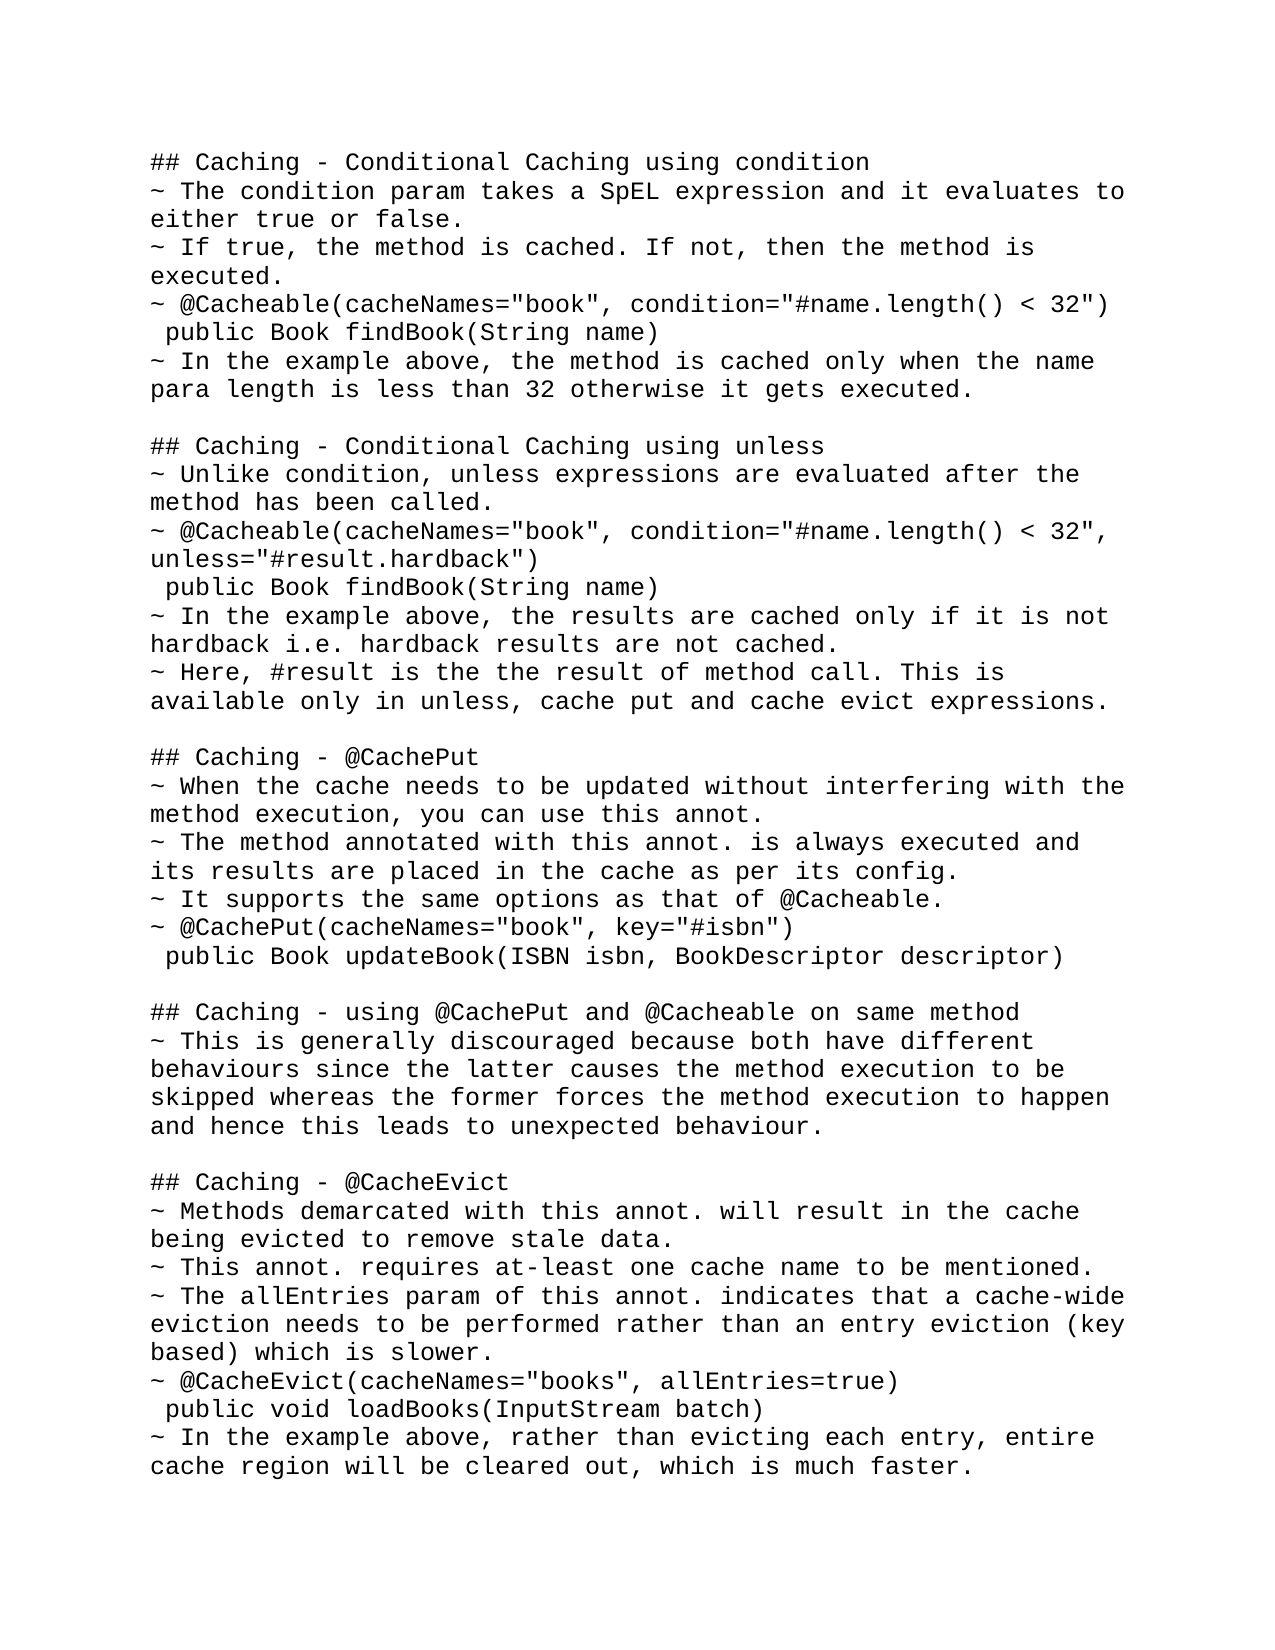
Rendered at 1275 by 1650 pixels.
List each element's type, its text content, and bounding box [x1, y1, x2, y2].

text ## Caching - using @CachePut and @Cacheable on same method [150, 1000, 1125, 1028]
text ~ @CacheEvict(cacheNames="books", allEntries=true) [150, 1368, 1125, 1397]
text ~ If true, the method is cached. If not, then the method is executed. [150, 235, 1125, 292]
text ~ This annot. requires at-least one cache name to be mentioned. [150, 1255, 1125, 1283]
text public void loadBooks(InputStream batch) [150, 1397, 1125, 1425]
text ~ It supports the same options as that of @Cacheable. [150, 887, 1125, 915]
text ~ Here, #result is the the result of method call. This is available only in unless, cache put and cache evict expressions. [150, 660, 1125, 717]
text ~ @Cacheable(cacheNames="book", condition="#name.length() < 32", unless="#result.hardback") [150, 518, 1125, 575]
text ~ This is generally discouraged because both have different behaviours since the latter causes the method execution to be skipped whereas the former forces the method execution to happen and hence this leads to unexpected behaviour. [150, 1028, 1125, 1142]
text public Book findBook(String name) [150, 320, 1125, 348]
text public Book findBook(String name) [150, 575, 1125, 603]
text ~ Methods demarcated with this annot. will result in the cache being evicted to remove stale data. [150, 1198, 1125, 1255]
text ## Caching - Conditional Caching using condition [150, 150, 1125, 178]
text ~ @Cacheable(cacheNames="book", condition="#name.length() < 32") [150, 292, 1125, 320]
text ## Caching - @CacheEvict [150, 1170, 1125, 1198]
text ~ In the example above, rather than evicting each entry, entire cache region will be cleared out, which is much faster. [150, 1425, 1125, 1482]
text ## Caching - @CachePut [150, 745, 1125, 773]
text ~ The method annotated with this annot. is always executed and its results are placed in the cache as per its config. [150, 830, 1125, 887]
text ~ In the example above, the method is cached only when the name para length is less than 32 otherwise it gets executed. [150, 348, 1125, 405]
text public Book updateBook(ISBN isbn, BookDescriptor descriptor) [150, 943, 1125, 972]
text ~ In the example above, the results are cached only if it is not hardback i.e. hardback results are not cached. [150, 603, 1125, 660]
text ~ @CachePut(cacheNames="book", key="#isbn") [150, 915, 1125, 943]
text ## Caching - Conditional Caching using unless [150, 433, 1125, 462]
text ~ When the cache needs to be updated without interfering with the method execution, you can use this annot. [150, 773, 1125, 830]
text ~ The condition param takes a SpEL expression and it evaluates to either true or false. [150, 178, 1125, 235]
text ~ The allEntries param of this annot. indicates that a cache-wide eviction needs to be performed rather than an entry eviction (key based) which is slower. [150, 1283, 1125, 1368]
text ~ Unlike condition, unless expressions are evaluated after the method has been called. [150, 462, 1125, 518]
